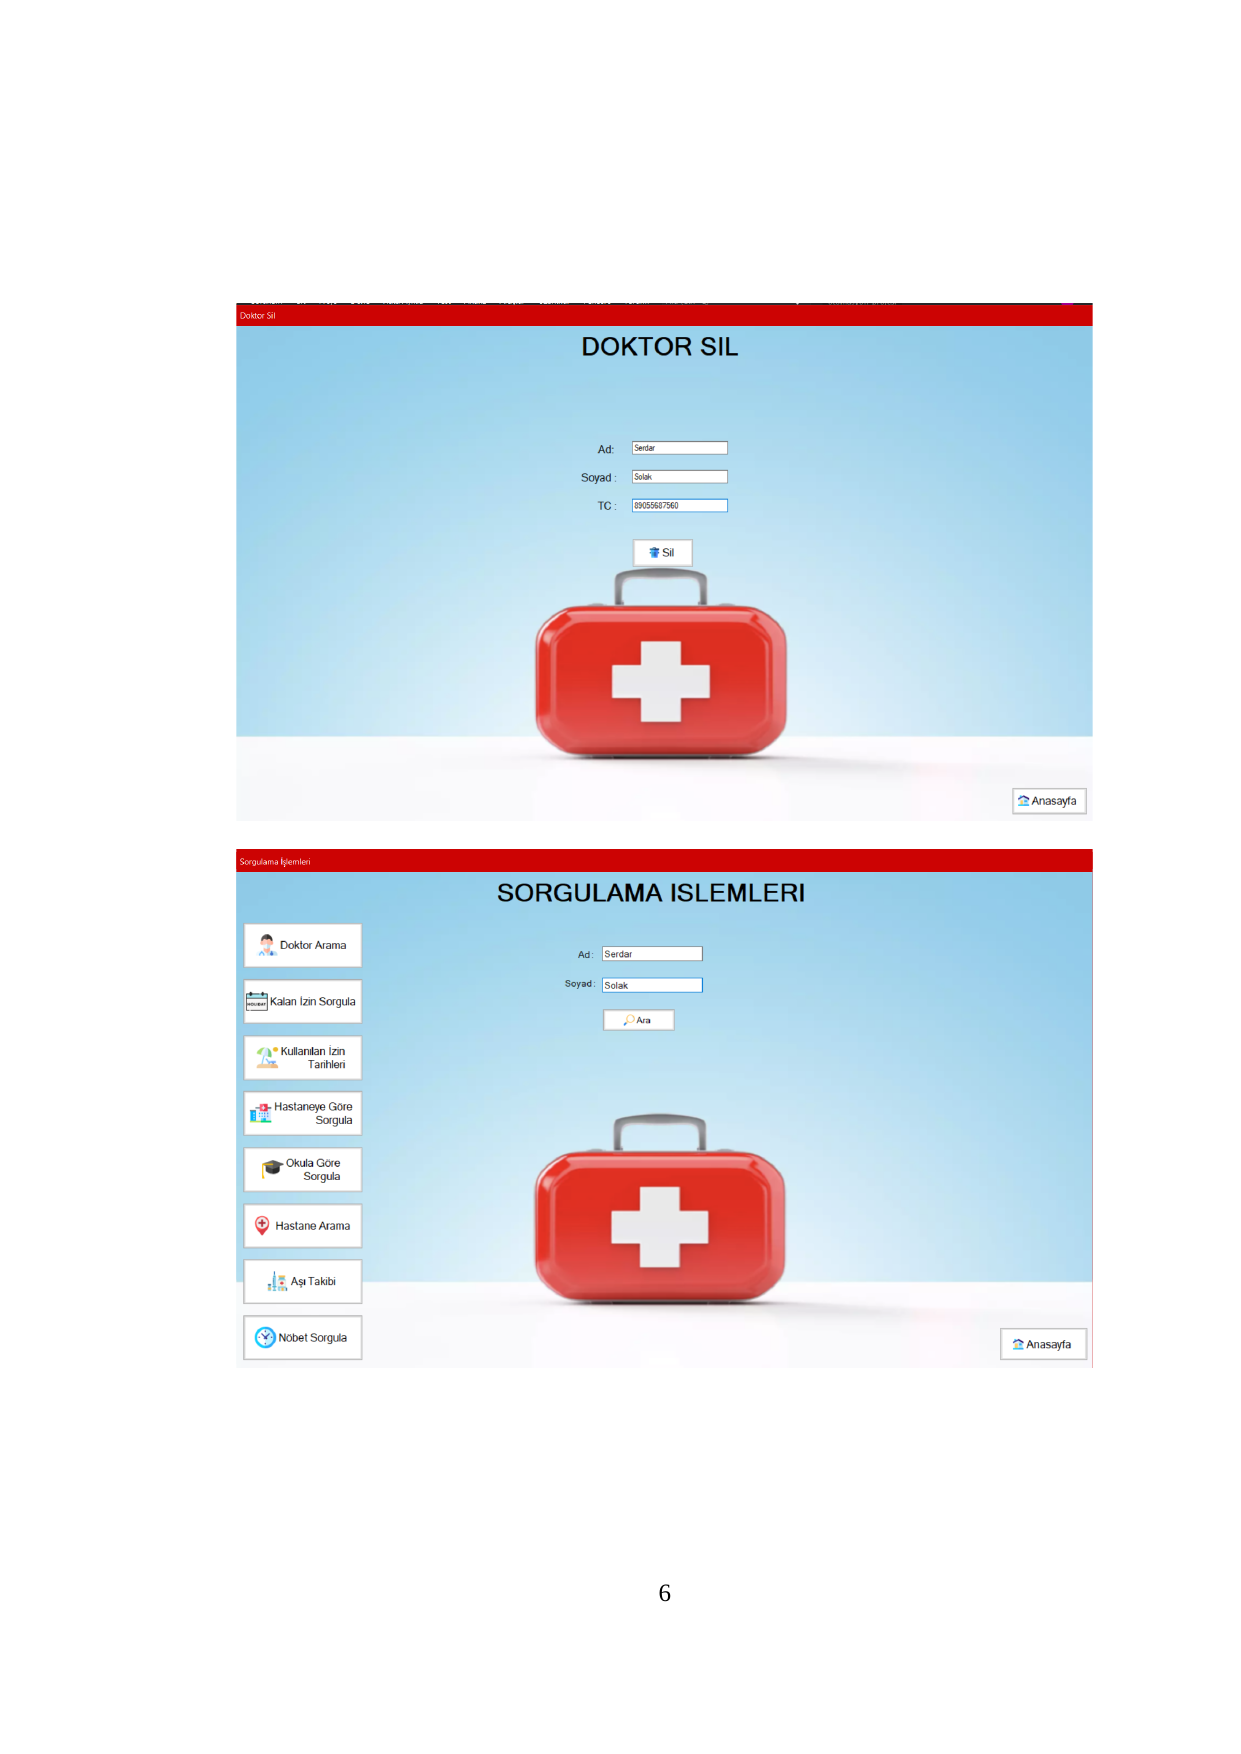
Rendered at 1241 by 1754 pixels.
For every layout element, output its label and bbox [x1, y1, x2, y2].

picture [236, 849, 1093, 1368]
picture [236, 303, 1093, 821]
